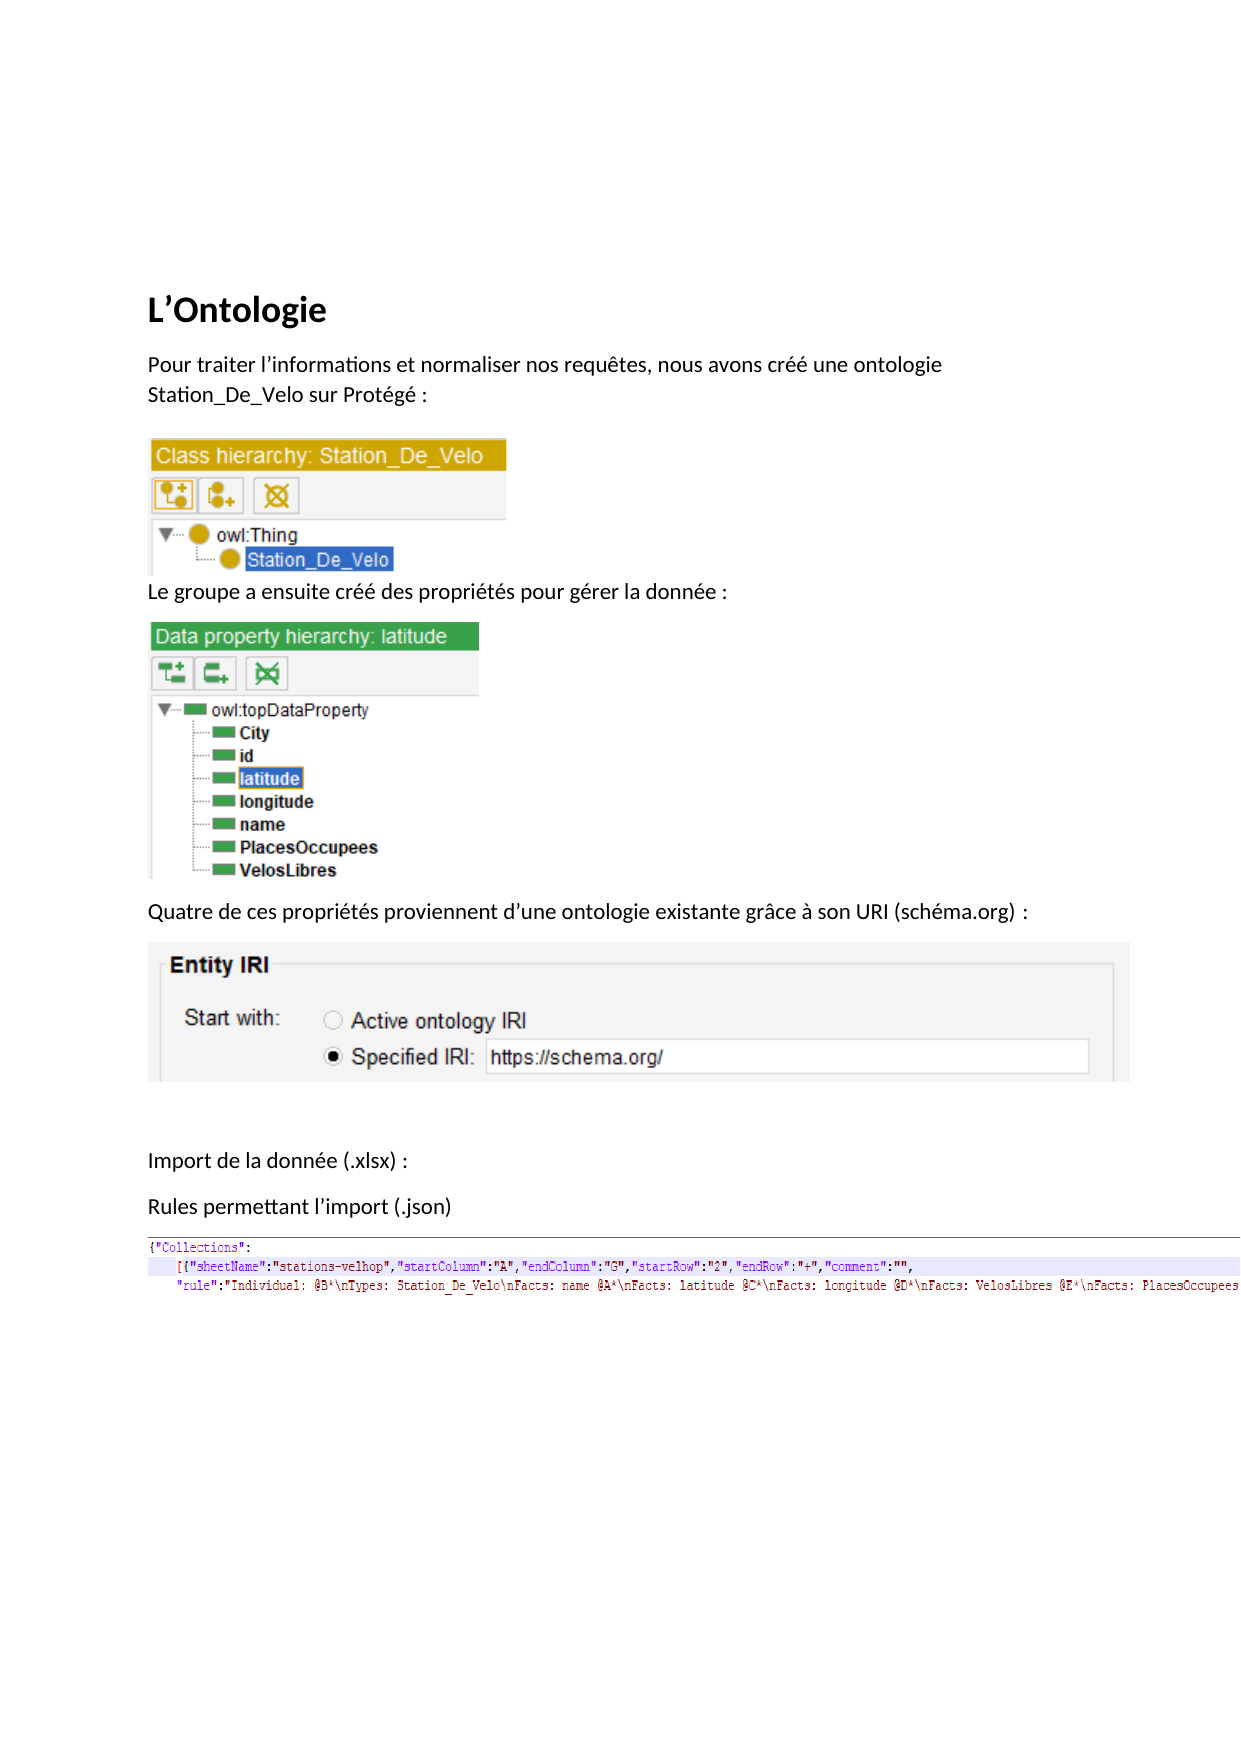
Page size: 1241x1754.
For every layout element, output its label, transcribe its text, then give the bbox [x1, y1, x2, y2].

text L’Ontologie [148, 286, 1093, 332]
text Rules permettant l’import (.json) [148, 1192, 1093, 1220]
text Station_De_Velo sur Protégé : [148, 380, 1093, 408]
text Import de la donnée (.xlsx) : [148, 1146, 1093, 1174]
text Le groupe a ensuite créé des propriétés pour gérer la donnée : [148, 577, 1093, 605]
text Pour traiter l’informations et normaliser nos requêtes, nous avons créé une ontologie [148, 351, 1093, 378]
text Quatre de ces propriétés proviennent d’une ontologie existante grâce à son URI (schéma.org) : [148, 897, 1093, 925]
